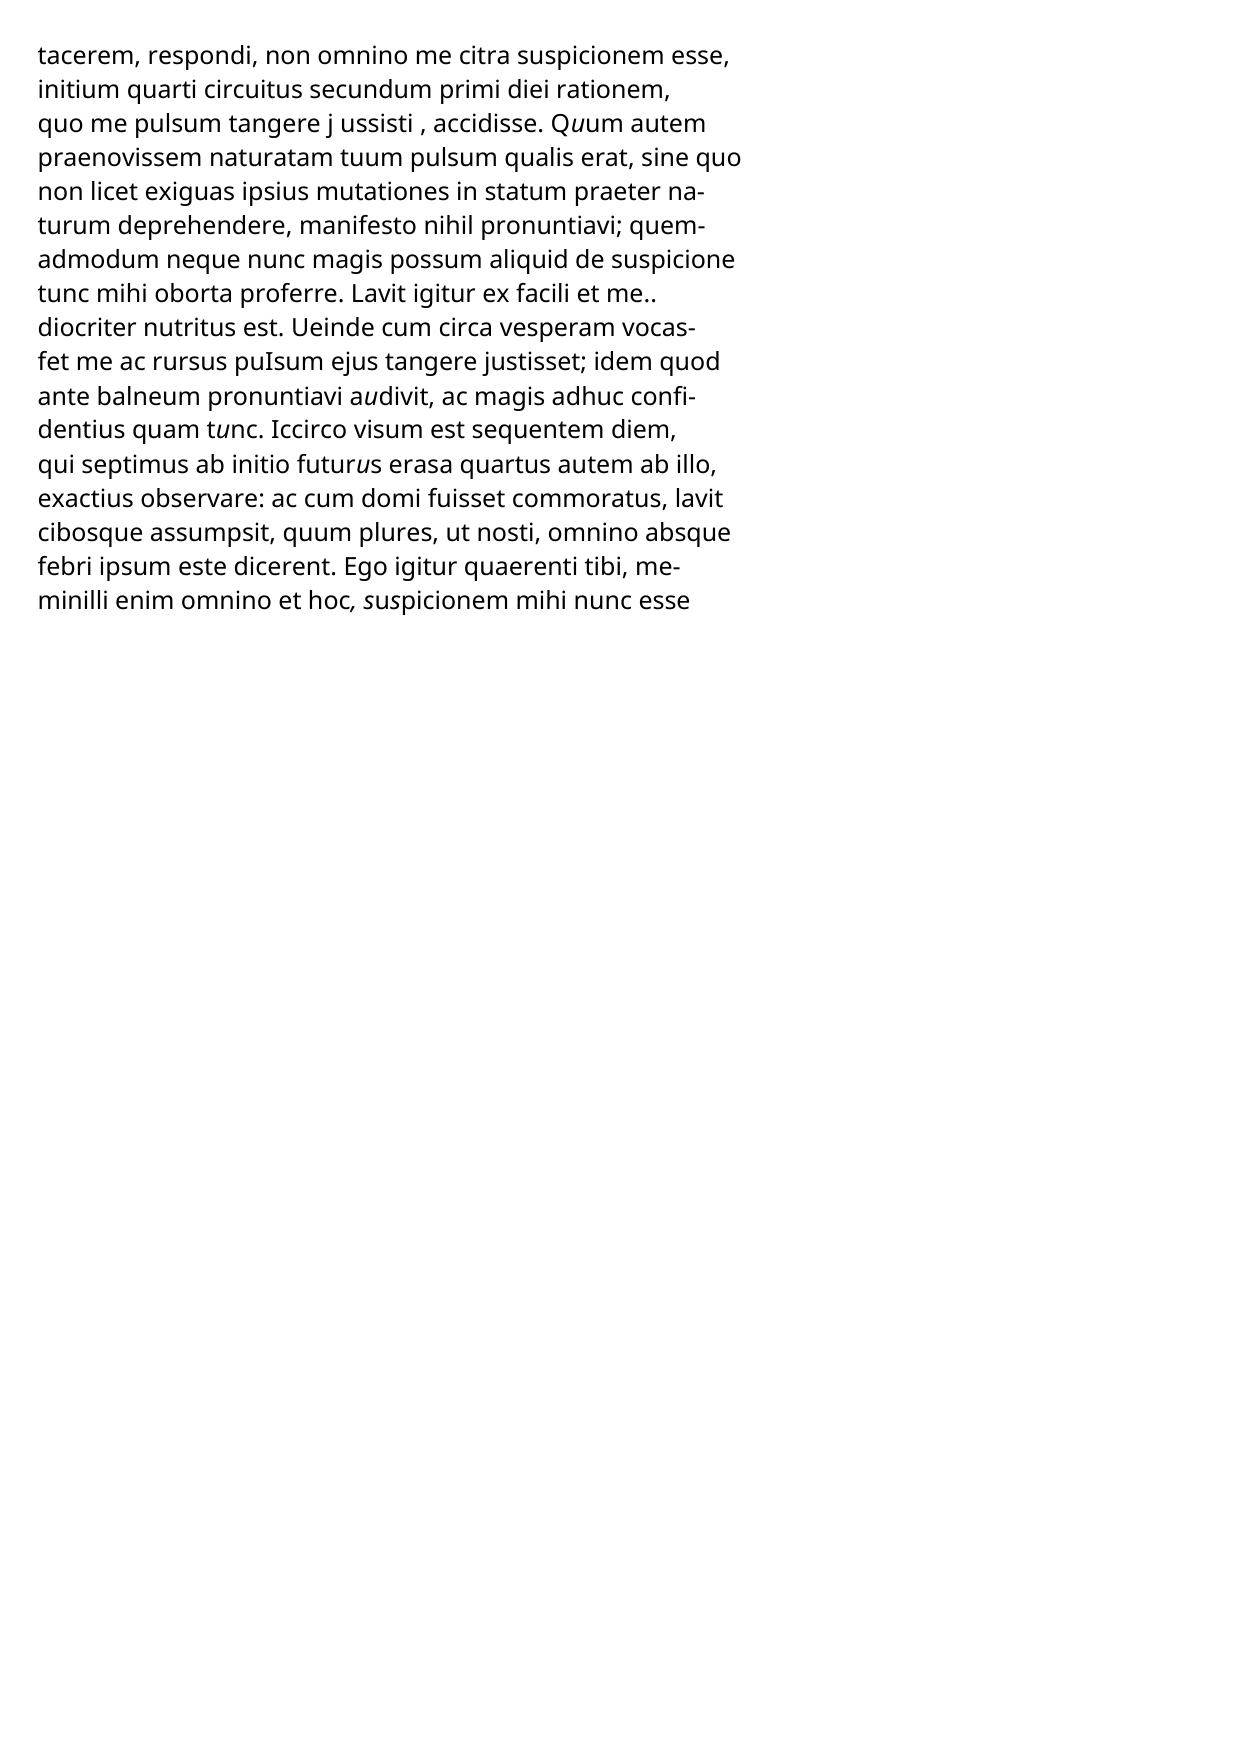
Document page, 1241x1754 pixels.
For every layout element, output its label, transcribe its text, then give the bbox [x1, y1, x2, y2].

text tacerem, respondi, non omnino me citra suspicionem esse, initium quarti circuitus secundum primi diei rationem, quo me pulsum tangere j ussisti , accidisse. Quum autem praenovissem naturatam tuum pulsum qualis erat, sine quo non licet exiguas ipsius mutationes in statum praeter na- turum deprehendere, manifesto nihil pronuntiavi; quem- admodum neque nunc magis possum aliquid de suspicione tunc mihi oborta proferre. Lavit igitur ex facili et me.. diocriter nutritus est. Ueinde cum circa vesperam vocas- fet me ac rursus puIsum ejus tangere justisset; idem quod ante balneum pronuntiavi audivit, ac magis adhuc confi- dentius quam tunc. Iccirco visum est sequentem diem, qui septimus ab initio futurus erasa quartus autem ab illo, exactius observare: ac cum domi fuisset commoratus, lavit cibosque assumpsit, quum plures, ut nosti, omnino absque febri ipsum este dicerent. Ego igitur quaerenti tibi, me- minilli enim omnino et hoc, suspicionem mihi nunc esse [37, 37, 1203, 617]
